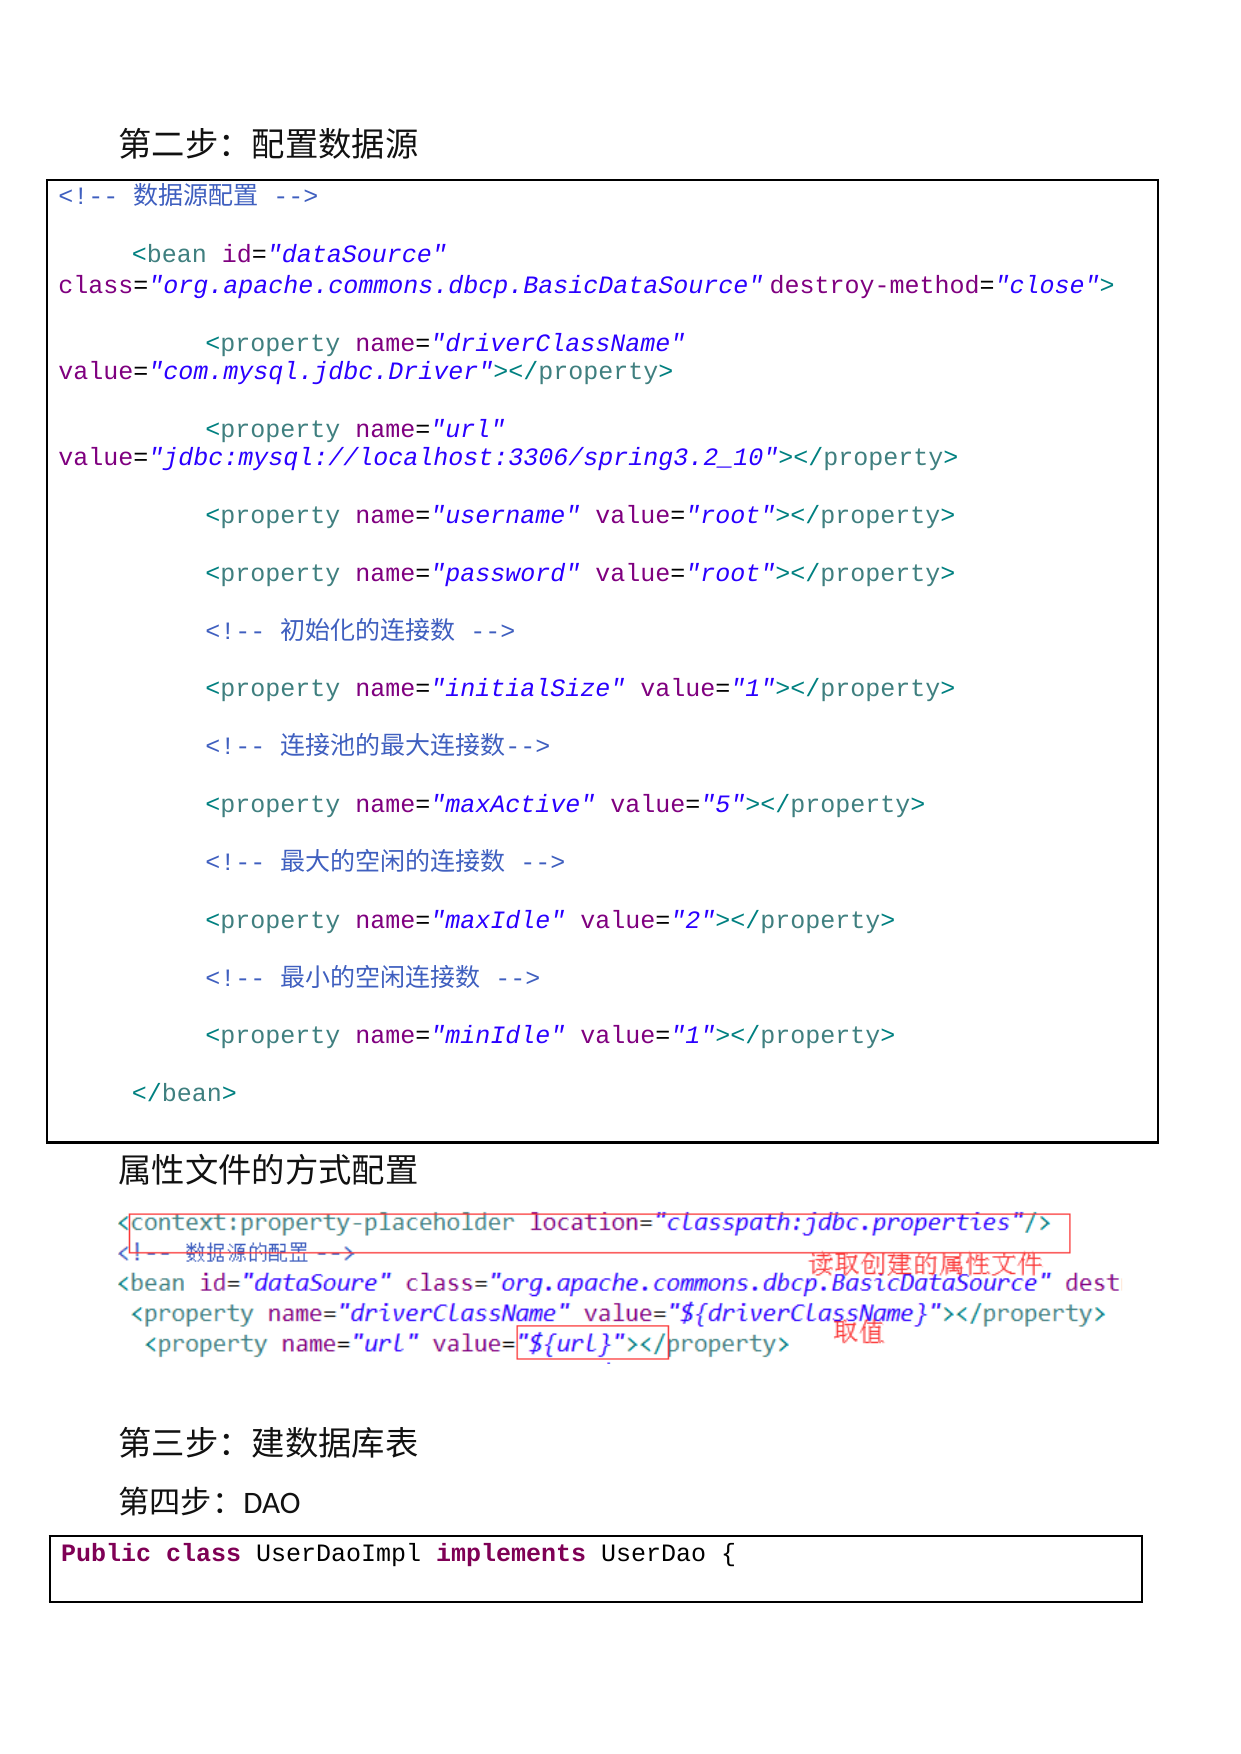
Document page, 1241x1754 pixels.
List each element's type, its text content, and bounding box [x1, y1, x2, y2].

text 属性文件的方式配置 [118, 1144, 1122, 1192]
text 第三步：建数据库表 [118, 1417, 1122, 1465]
table_header <!-- 数据源配置 --> <bean id="dataSource" class="org.apache.commons.dbcp.BasicDataSource" destroy-method="close"> <property name="driverClassName" value="com.mysql.jdbc.Driver"></property> <property name="url" value="jdbc:mysql://localhost:3306/spring3.2_10"></property> <property name="username" value="root"></property> <property name="password" value="root"></property> <!-- 初始化的连接数 --> <property name="initialSize" value="1"></property> <!-- 连接池的最大连接数--> <property name="maxActive" value="5"></property> <!-- 最大的空闲的连接数 --> <property name="maxIdle" value="2"></property> <!-- 最小的空闲连接数 --> <property name="minIdle" value="1"></property> </bean> [48, 181, 1157, 1141]
picture [118, 1204, 1123, 1364]
table_header Public class UserDaoImpl implements UserDao { [51, 1537, 1141, 1601]
text 第二步：配置数据源 [118, 118, 1122, 166]
text 第四步：DAO [118, 1477, 1122, 1523]
